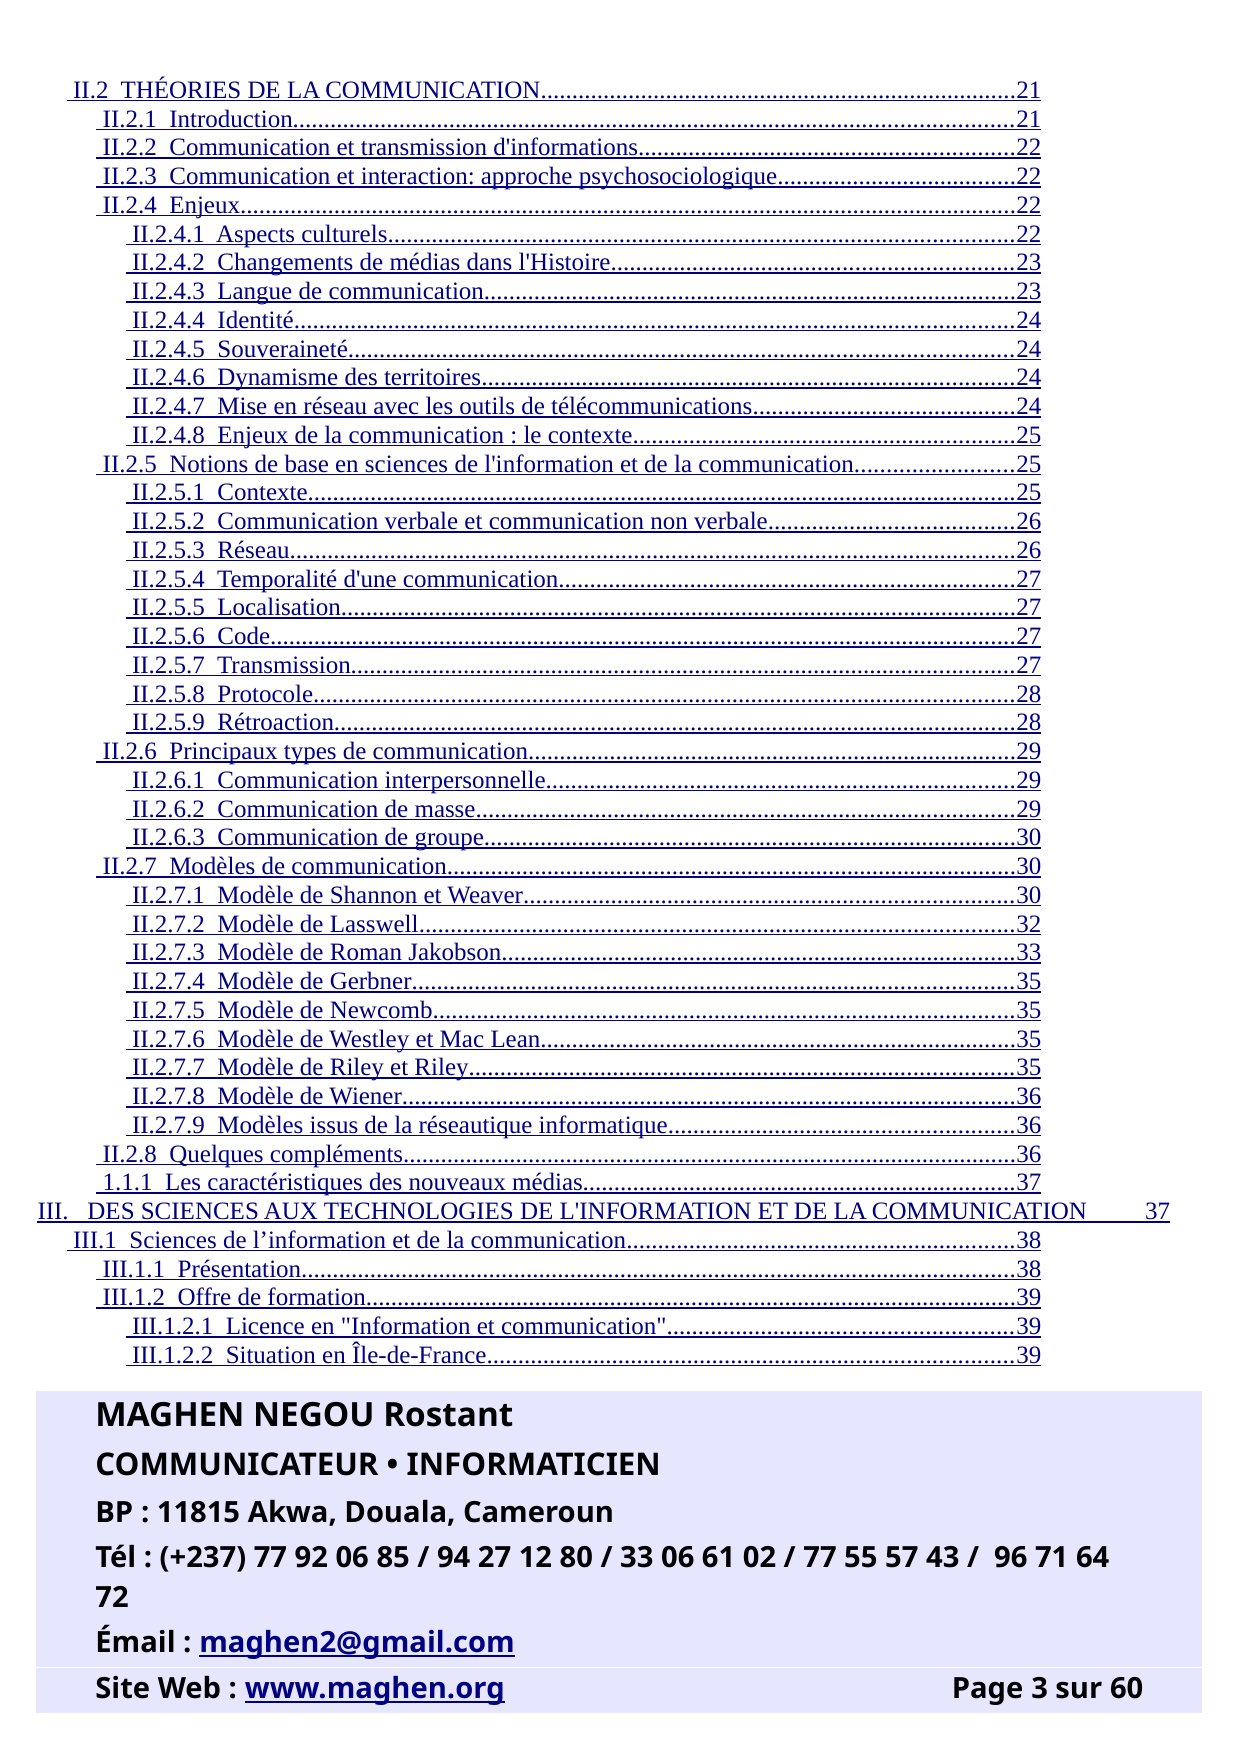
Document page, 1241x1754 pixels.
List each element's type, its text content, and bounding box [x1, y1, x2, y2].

text II.2.4.1 Aspects culturels 22 [126, 219, 1203, 247]
text II.2.5.3 Réseau 26 [126, 535, 1203, 564]
text II.2.5 Notions de base en sciences de l'information et de la communication 25 [96, 449, 1203, 477]
text III.1.1 Présentation 38 [96, 1254, 1203, 1282]
text II.2.4.3 Langue de communication 23 [126, 276, 1203, 305]
text II.2.8 Quelques compléments 36 [96, 1139, 1203, 1167]
text 1.1.1 Les caractéristiques des nouveaux médias 37 [96, 1167, 1203, 1196]
text III.1.2 Offre de formation 39 [96, 1282, 1203, 1311]
text II.2.4.2 Changements de médias dans l'Histoire 23 [126, 247, 1203, 276]
text II.2.5.7 Transmission 27 [126, 650, 1203, 679]
text II.2.5.8 Protocole 28 [126, 679, 1203, 707]
text III. DES SCIENCES AUX TECHNOLOGIES DE L'INFORMATION ET DE LA COMMUNICATION 37 [37, 1196, 1203, 1225]
text II.2.3 Communication et interaction: approche psychosociologique 22 [96, 161, 1203, 190]
text II.2.5.6 Code 27 [126, 621, 1203, 650]
text II.2.2 Communication et transmission d'informations 22 [96, 132, 1203, 161]
text III.1.2.2 Situation en Île-de-France 39 [126, 1340, 1203, 1369]
text II.2.7.6 Modèle de Westley et Mac Lean 35 [126, 1024, 1203, 1052]
text II.2.5.5 Localisation 27 [126, 592, 1203, 621]
text II.2.6 Principaux types de communication 29 [96, 736, 1203, 765]
text II.2.7.8 Modèle de Wiener 36 [126, 1081, 1203, 1110]
text II.2.6.2 Communication de masse 29 [126, 794, 1203, 822]
text II.2.5.2 Communication verbale et communication non verbale 26 [126, 506, 1203, 535]
text II.2.4.7 Mise en réseau avec les outils de télécommunications 24 [126, 391, 1203, 420]
text II.2.5.9 Rétroaction 28 [126, 707, 1203, 736]
text II.2.7.5 Modèle de Newcomb 35 [126, 995, 1203, 1024]
text II.2.5.4 Temporalité d'une communication 27 [126, 564, 1203, 592]
text II.2.6.3 Communication de groupe 30 [126, 822, 1203, 851]
text III.1 Sciences de l’information et de la communication 38 [67, 1225, 1203, 1254]
text II.2.7 Modèles de communication 30 [96, 851, 1203, 880]
text II.2.7.4 Modèle de Gerbner 35 [126, 966, 1203, 995]
text II.2.4.5 Souveraineté 24 [126, 334, 1203, 362]
text II.2.4.4 Identité 24 [126, 305, 1203, 334]
text II.2 THÉORIES DE LA COMMUNICATION 21 [67, 75, 1203, 104]
text II.2.4.8 Enjeux de la communication : le contexte 25 [126, 420, 1203, 449]
text III.1.2.1 Licence en "Information et communication" 39 [126, 1311, 1203, 1340]
text II.2.4.6 Dynamisme des territoires 24 [126, 362, 1203, 391]
text II.2.7.2 Modèle de Lasswell 32 [126, 909, 1203, 937]
text II.2.7.7 Modèle de Riley et Riley 35 [126, 1052, 1203, 1081]
text II.2.1 Introduction 21 [96, 104, 1203, 132]
text II.2.7.1 Modèle de Shannon et Weaver 30 [126, 880, 1203, 909]
text II.2.7.9 Modèles issus de la réseautique informatique 36 [126, 1110, 1203, 1139]
text II.2.5.1 Contexte 25 [126, 477, 1203, 506]
text II.2.4 Enjeux 22 [96, 190, 1203, 219]
text II.2.6.1 Communication interpersonnelle 29 [126, 765, 1203, 794]
text II.2.7.3 Modèle de Roman Jakobson 33 [126, 937, 1203, 966]
